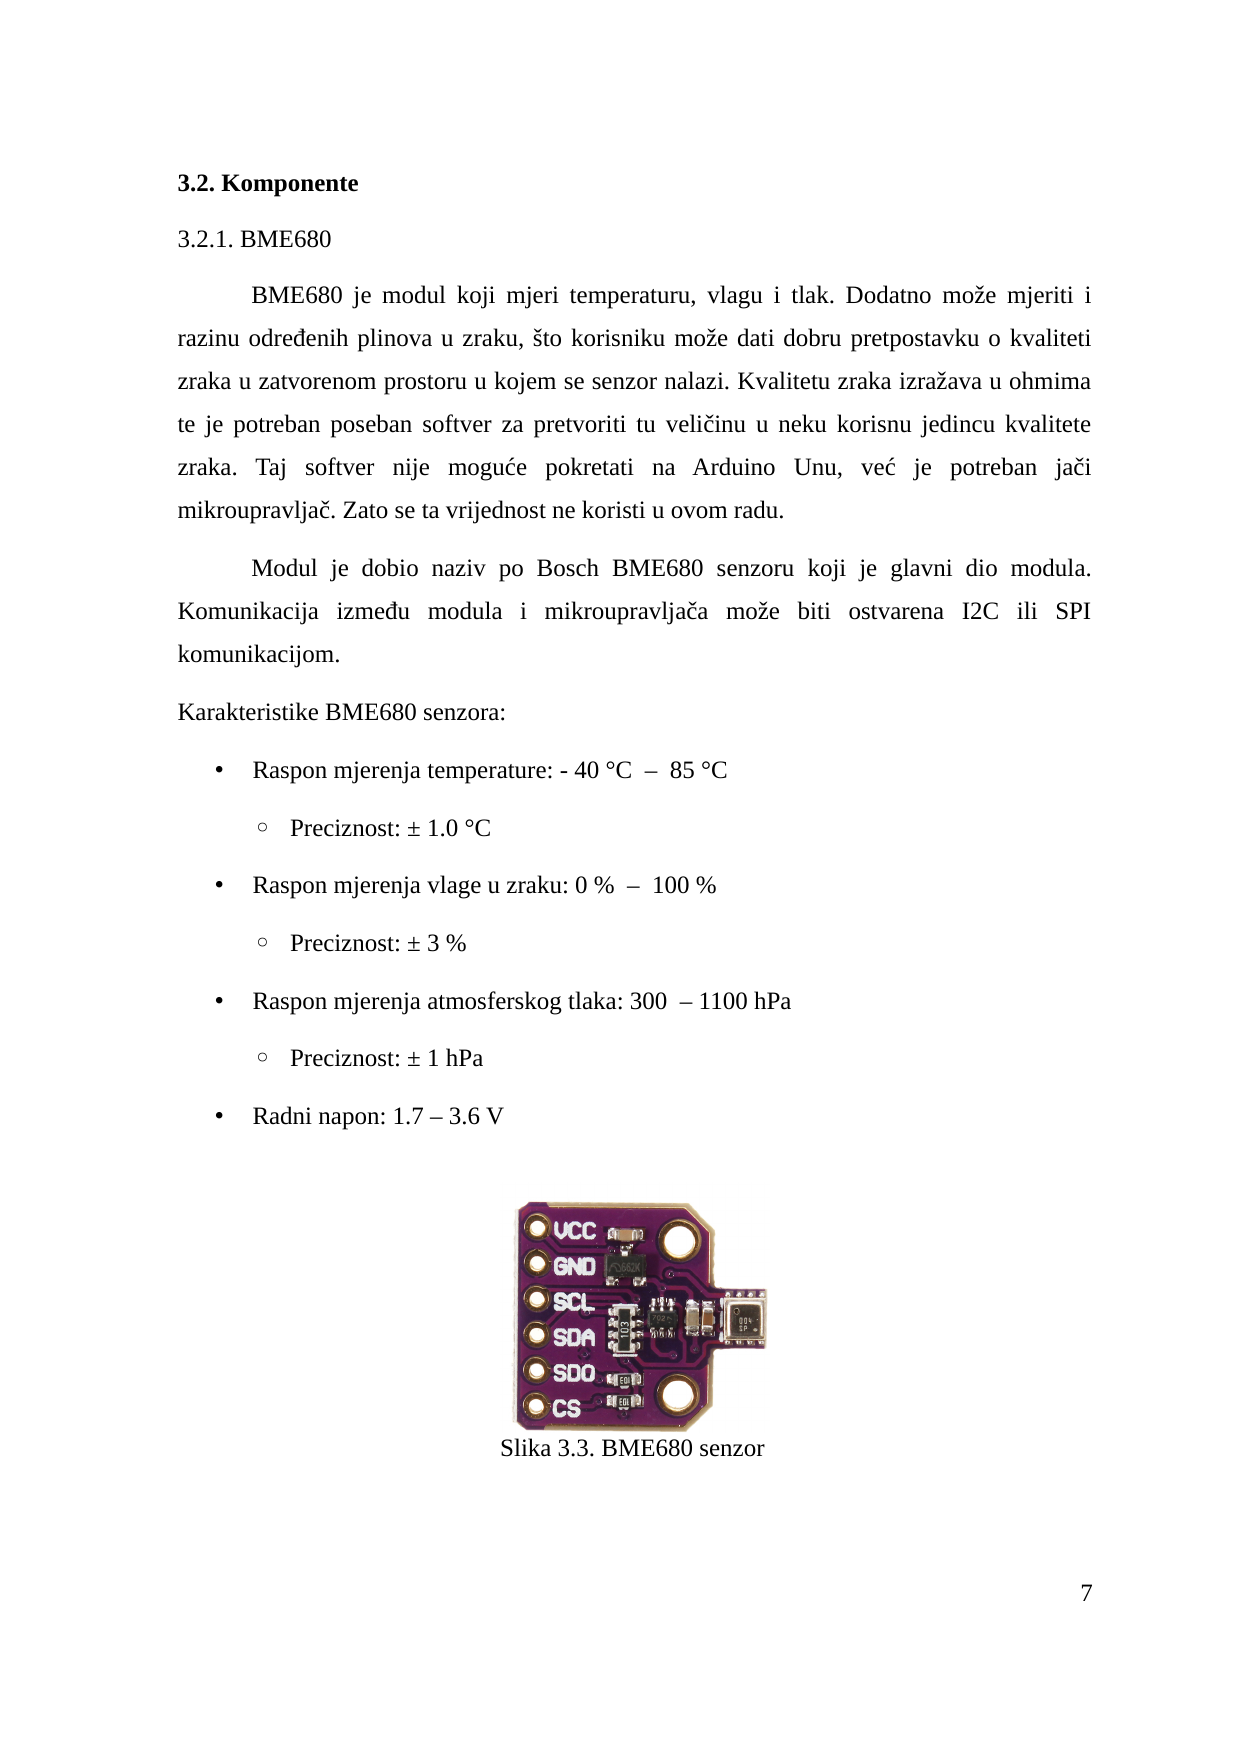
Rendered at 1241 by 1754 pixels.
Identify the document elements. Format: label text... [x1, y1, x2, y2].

list Raspon mjerenja temperature: - 40 °C – 85 °C [215, 755, 1093, 784]
list Preciznost: ± 3 % [252, 928, 1093, 957]
list Preciznost: ± 1.0 °C [252, 813, 1093, 841]
list Raspon mjerenja vlage u zraku: 0 % – 100 % [215, 870, 1093, 899]
text Modul je dobio naziv po Bosch BME680 senzoru koji je glavni dio modula. Komunikacija između modula i mikroupravljača može biti ostvarena I2C ili SPI komunikacijom. [177, 553, 1093, 668]
subtitle 3.2. Komponente [177, 168, 1093, 197]
text Slika 3.3. BME680 senzor [500, 1433, 770, 1461]
text BME680 je modul koji mjeri temperaturu, vlagu i tlak. Dodatno može mjeriti i razinu određenih plinova u zraku, što korisniku može dati dobru pretpostavku o kvaliteti zraka u zatvorenom prostoru u kojem se senzor nalazi. Kvalitetu zraka izražava u ohmima te je potreban poseban softver za pretvoriti tu veličinu u neku korisnu jedincu kvalitete zraka. Taj softver nije moguće pokretati na Arduino Unu, već je potreban jači mikroupravljač. Zato se ta vrijednost ne koristi u ovom radu. [177, 280, 1093, 524]
list Raspon mjerenja atmosferskog tlaka: 300 – 1100 hPa [215, 986, 1093, 1014]
text Karakteristike BME680 senzora: [177, 697, 1093, 726]
picture [500, 1182, 770, 1433]
list Preciznost: ± 1 hPa [252, 1043, 1093, 1072]
subtitle 3.2.1. BME680 [177, 224, 1093, 253]
list Radni napon: 1.7 – 3.6 V [215, 1101, 1093, 1130]
